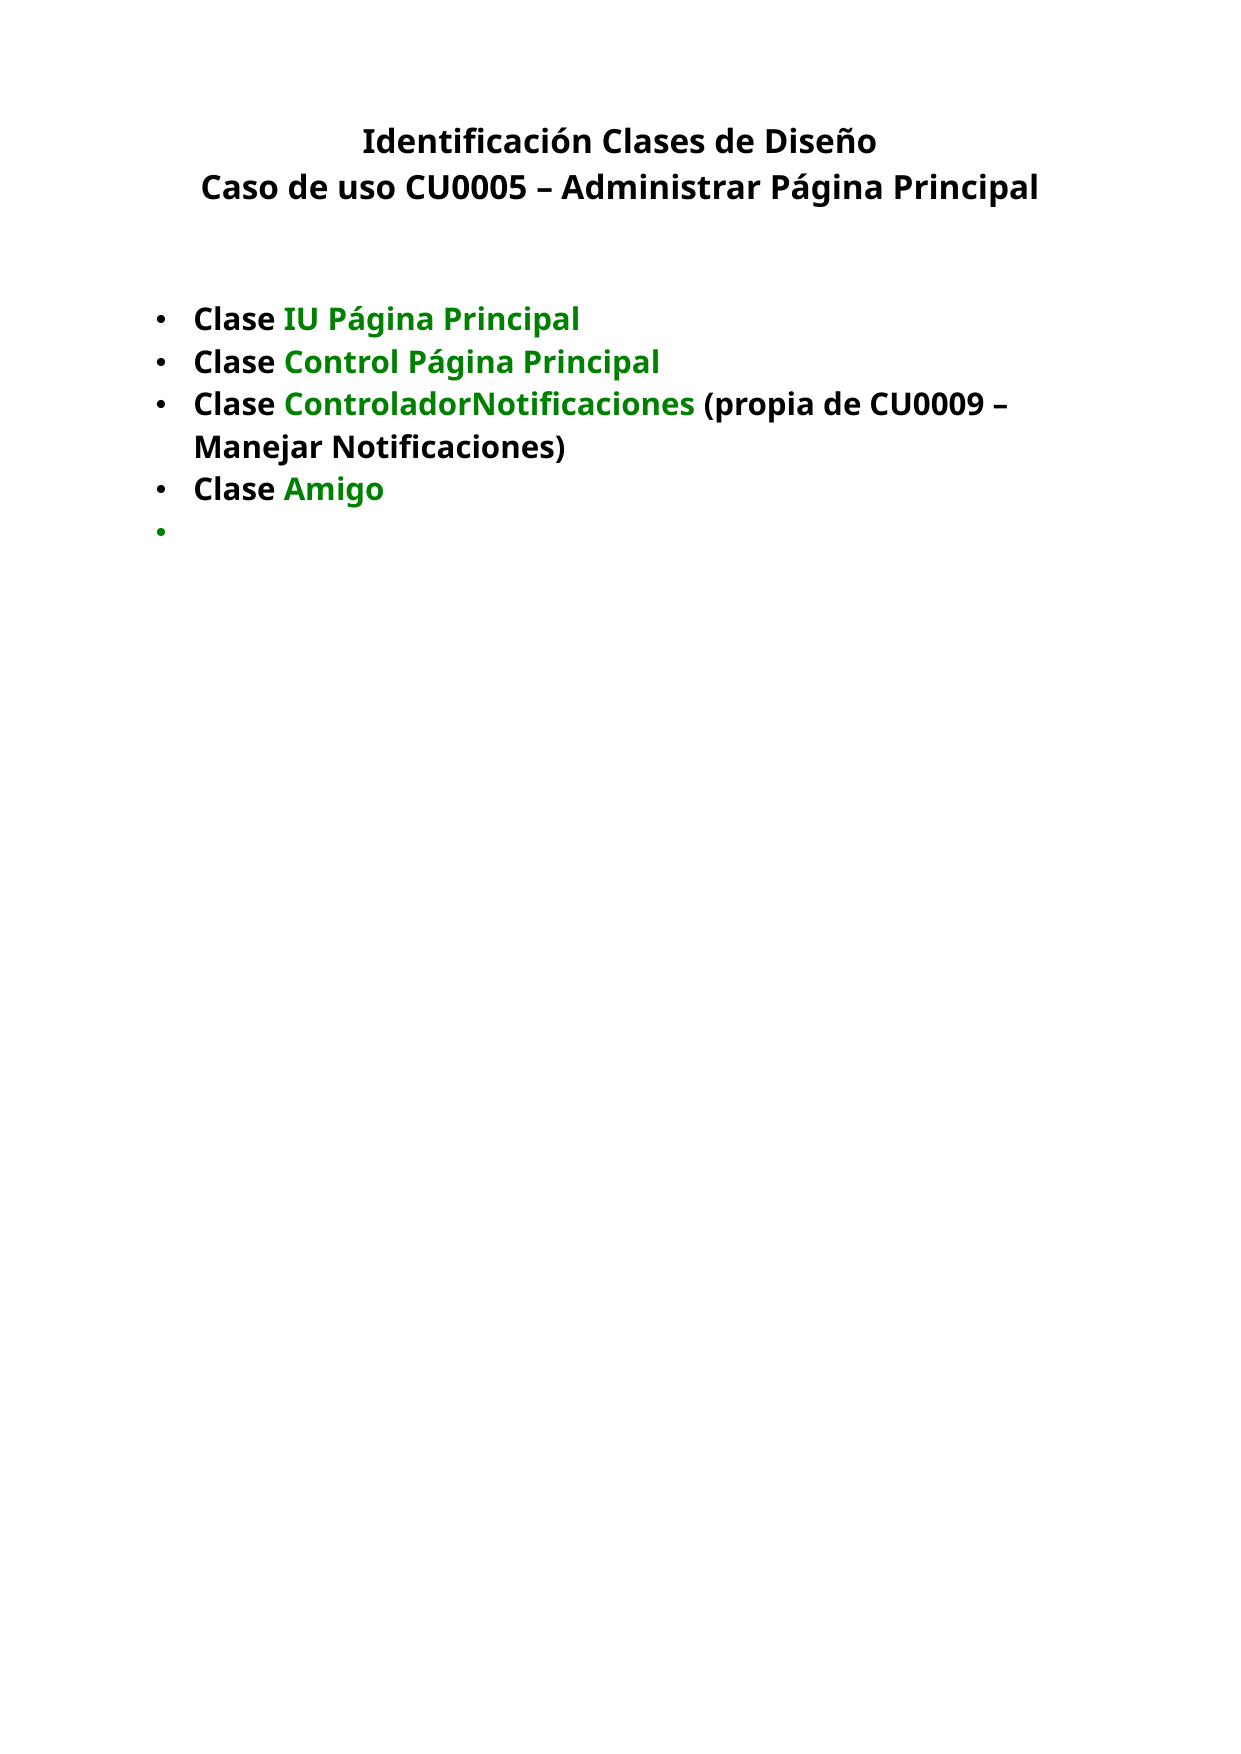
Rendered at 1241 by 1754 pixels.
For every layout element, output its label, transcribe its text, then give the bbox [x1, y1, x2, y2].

list Clase Control Página Principal [156, 339, 1122, 382]
list Clase IU Página Principal [156, 297, 1122, 339]
list Clase ControladorNotificaciones (propia de CU0009 – Manejar Notificaciones) [156, 382, 1122, 467]
text Identificación Clases de Diseño [118, 118, 1122, 163]
list Clase Amigo [156, 467, 1122, 510]
text Caso de uso CU0005 – Administrar Página Principal [118, 163, 1122, 209]
